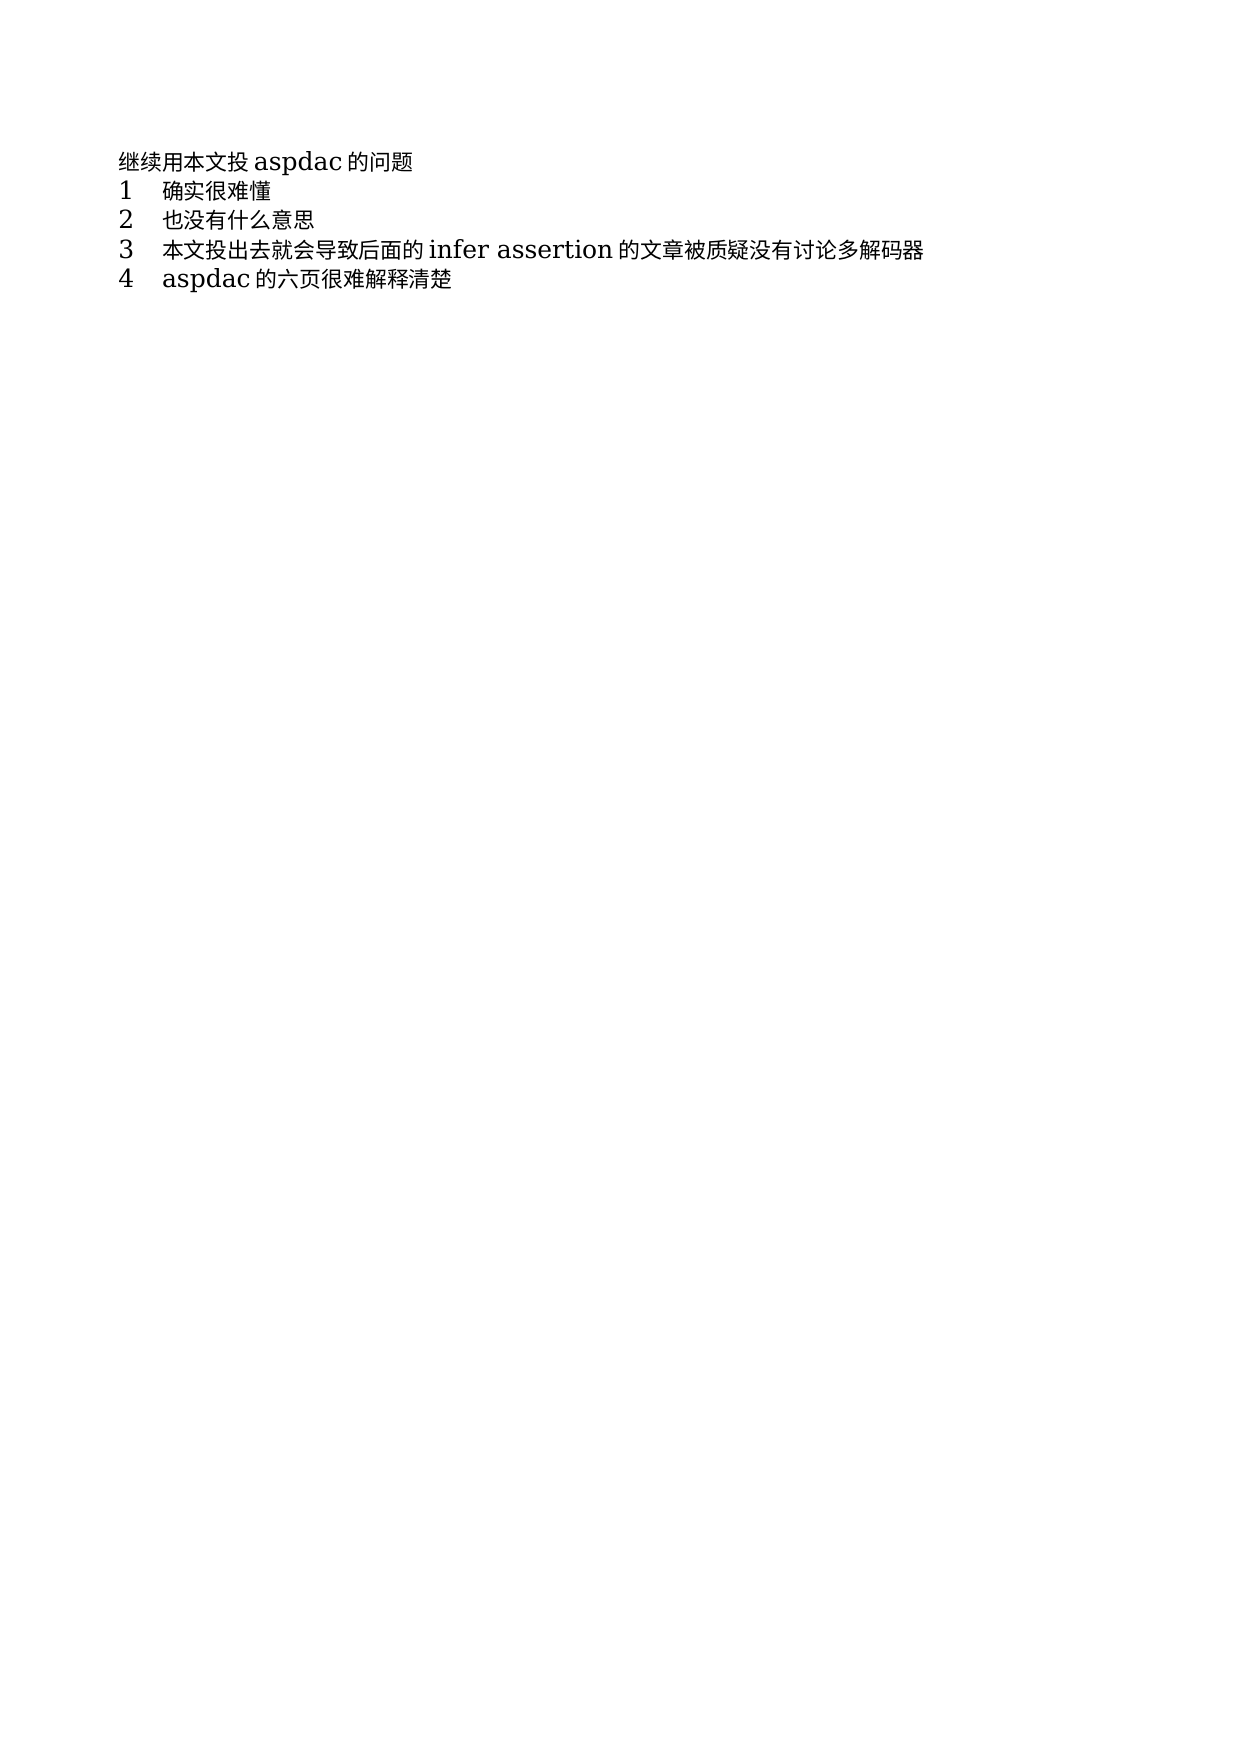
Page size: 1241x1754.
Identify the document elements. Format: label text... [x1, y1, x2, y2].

text 1 确实很难懂 [118, 176, 1122, 206]
text 4 aspdac的六页很难解释清楚 [118, 264, 1122, 293]
text 3 本文投出去就会导致后面的infer assertion的文章被质疑没有讨论多解码器 [118, 235, 1122, 264]
text 2 也没有什么意思 [118, 206, 1122, 235]
text 继续用本文投aspdac的问题 [118, 147, 1122, 176]
